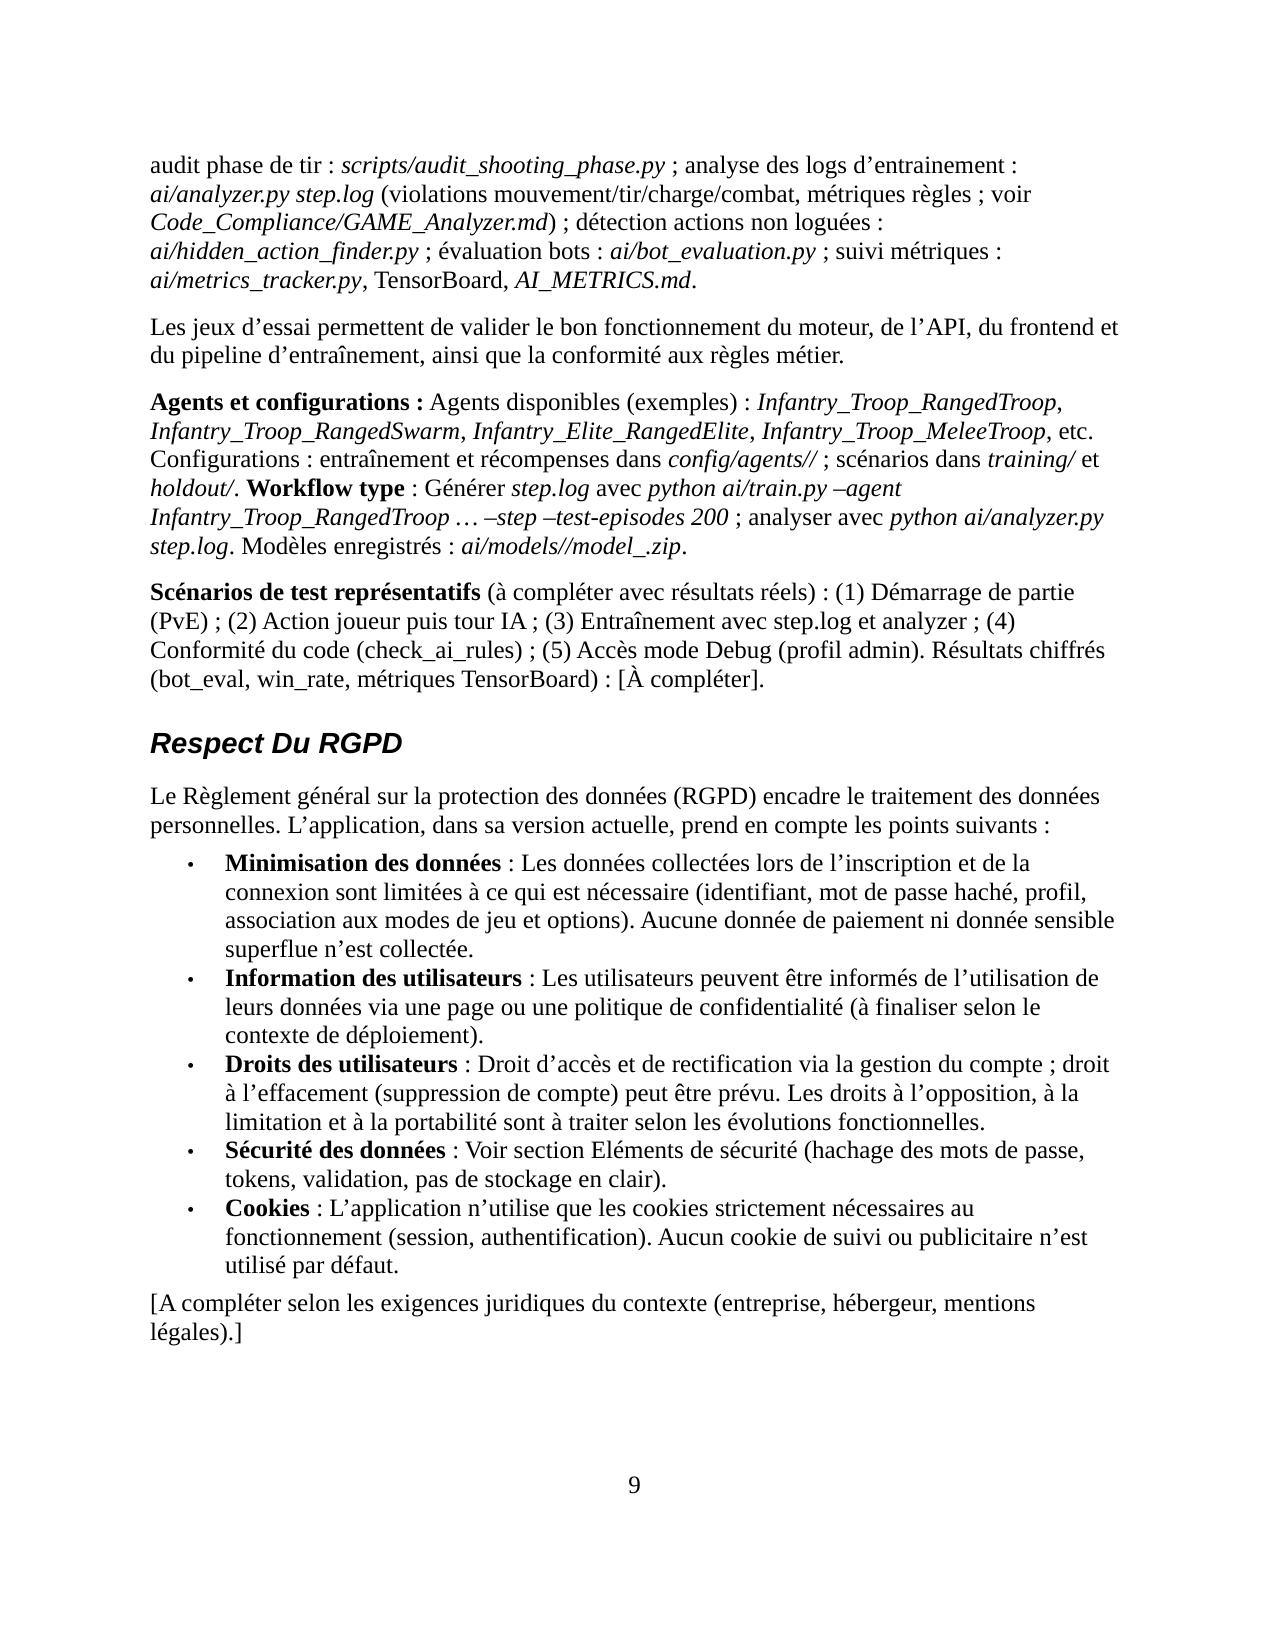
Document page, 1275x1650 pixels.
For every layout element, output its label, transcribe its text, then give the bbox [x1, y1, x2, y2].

list Droits des utilisateurs : Droit d’accès et de rectification via la gestion du compte ; droit à l’effacement (suppression de compte) peut être prévu. Les droits à l’opposition, à la limitation et à la portabilité sont à traiter selon les évolutions fonctionnelles. [187, 1049, 1125, 1135]
text Agents et configurations : Agents disponibles (exemples) : Infantry_Troop_RangedTroop, Infantry_Troop_RangedSwarm, Infantry_Elite_RangedElite, Infantry_Troop_MeleeTroop, etc. Configurations : entraînement et récompenses dans config/agents// ; scénarios dans training/ et holdout/. Workflow type : Générer step.log avec python ai/train.py –agent Infantry_Troop_RangedTroop … –step –test-episodes 200 ; analyser avec python ai/analyzer.py step.log. Modèles enregistrés : ai/models//model_.zip. [150, 387, 1125, 559]
subtitle Respect Du RGPD [150, 726, 1125, 760]
text Le Règlement général sur la protection des données (RGPD) encadre le traitement des données personnelles. L’application, dans sa version actuelle, prend en compte les points suivants : [150, 781, 1125, 839]
list Information des utilisateurs : Les utilisateurs peuvent être informés de l’utilisation de leurs données via une page ou une politique de confidentialité (à finaliser selon le contexte de déploiement). [187, 963, 1125, 1049]
list Cookies : L’application n’utilise que les cookies strictement nécessaires au fonctionnement (session, authentification). Aucun cookie de suivi ou publicitaire n’est utilisé par défaut. [187, 1193, 1125, 1279]
text Scénarios de test représentatifs (à compléter avec résultats réels) : (1) Démarrage de partie (PvE) ; (2) Action joueur puis tour IA ; (3) Entraînement avec step.log et analyzer ; (4) Conformité du code (check_ai_rules) ; (5) Accès mode Debug (profil admin). Résultats chiffrés (bot_eval, win_rate, métriques TensorBoard) : [À compléter]. [150, 577, 1125, 692]
text Les jeux d’essai permettent de valider le bon fonctionnement du moteur, de l’API, du frontend et du pipeline d’entraînement, ainsi que la conformité aux règles métier. [150, 312, 1125, 369]
text [A compléter selon les exigences juridiques du contexte (entreprise, hébergeur, mentions légales).] [150, 1288, 1125, 1346]
list Minimisation des données : Les données collectées lors de l’inscription et de la connexion sont limitées à ce qui est nécessaire (identifiant, mot de passe haché, profil, association aux modes de jeu et options). Aucune donnée de paiement ni donnée sensible superflue n’est collectée. [187, 848, 1125, 963]
list Sécurité des données : Voir section Eléments de sécurité (hachage des mots de passe, tokens, validation, pas de stockage en clair). [187, 1135, 1125, 1193]
text audit phase de tir : scripts/audit_shooting_phase.py ; analyse des logs d’entrainement : ai/analyzer.py step.log (violations mouvement/tir/charge/combat, métriques règles ; voir Code_Compliance/GAME_Analyzer.md) ; détection actions non loguées : ai/hidden_action_finder.py ; évaluation bots : ai/bot_evaluation.py ; suivi métriques : ai/metrics_tracker.py, TensorBoard, AI_METRICS.md. [150, 150, 1125, 294]
